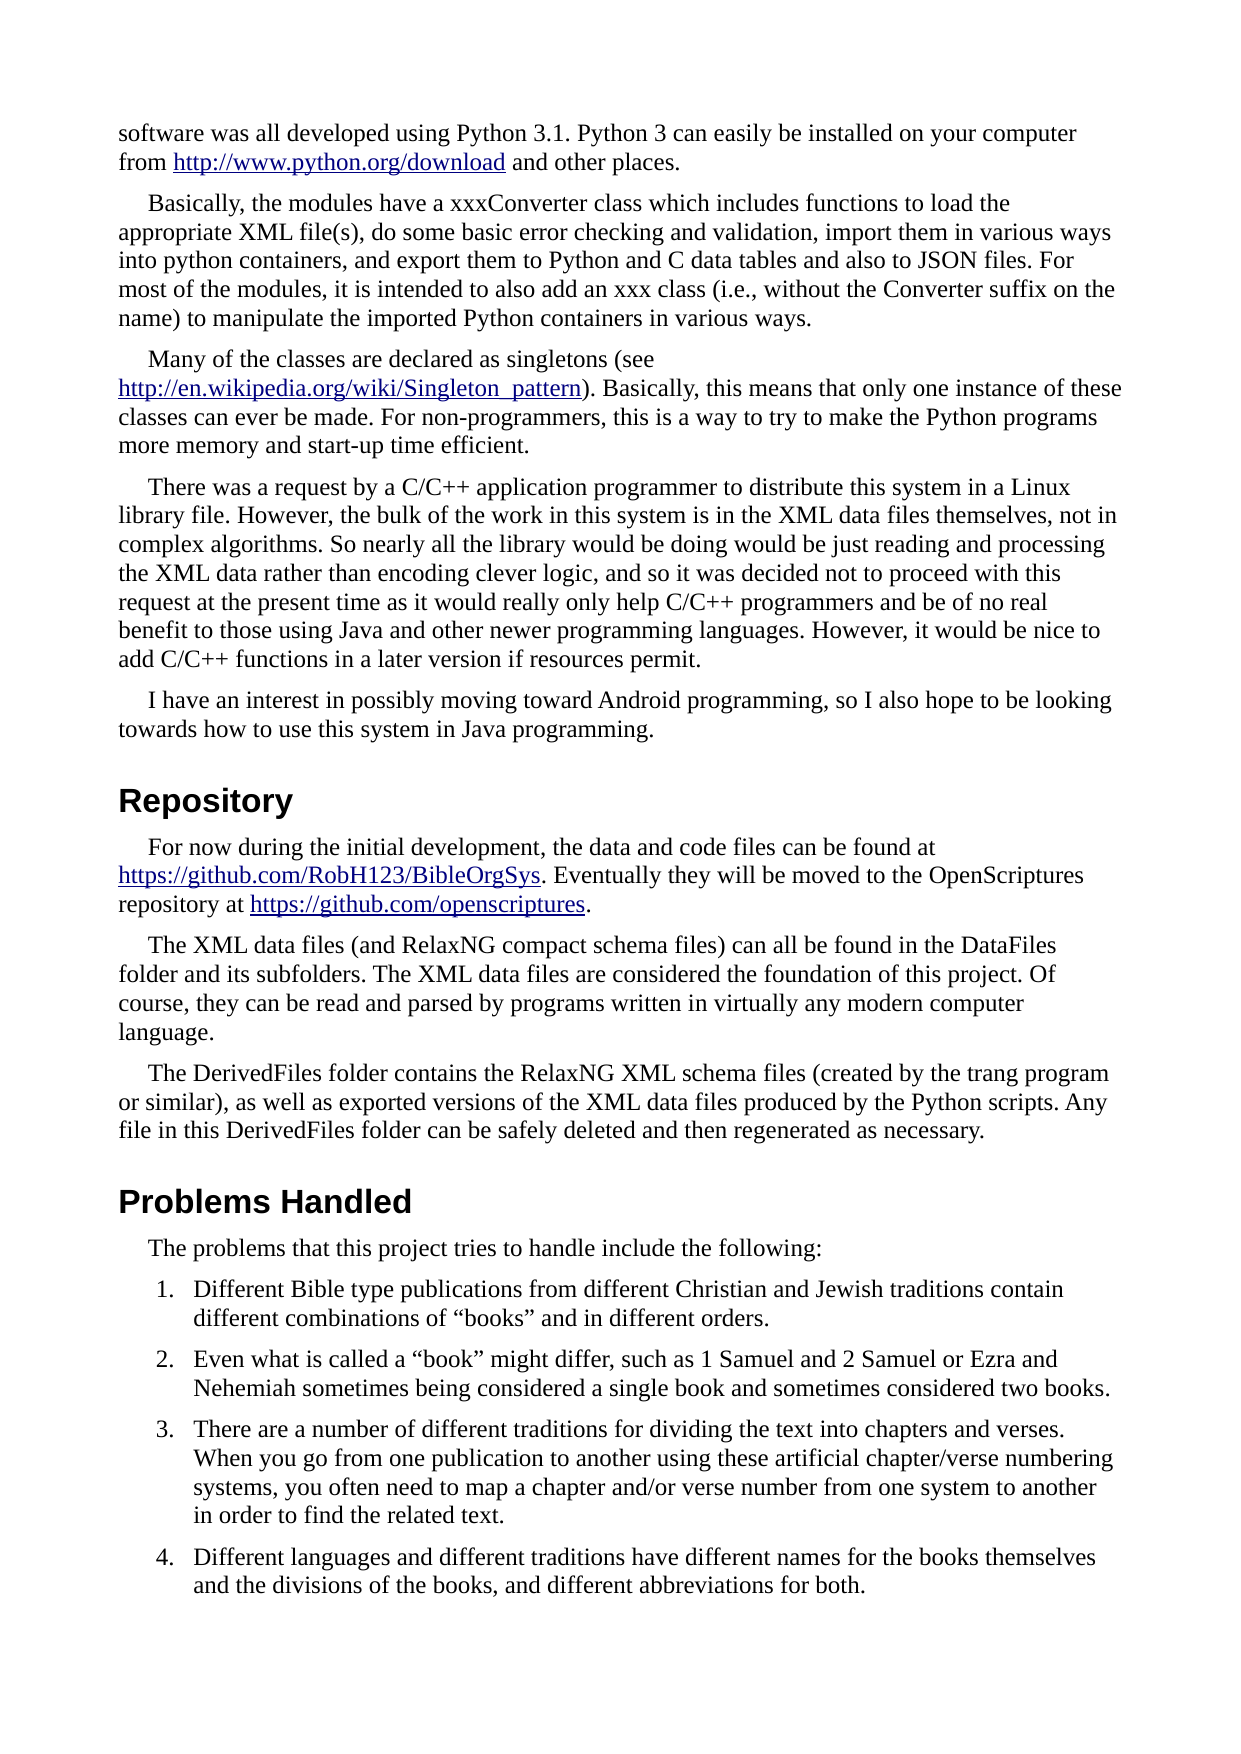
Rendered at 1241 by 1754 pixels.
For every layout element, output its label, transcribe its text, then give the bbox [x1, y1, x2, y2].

text Many of the classes are declared as singletons (see http://en.wikipedia.org/wiki/Singleton_pattern). Basically, this means that only one instance of these classes can ever be made. For non-programmers, this is a way to try to make the Python programs more memory and start-up time efficient. [118, 344, 1122, 459]
text Basically, the modules have a xxxConverter class which includes functions to load the appropriate XML file(s), do some basic error checking and validation, import them in various ways into python containers, and export them to Python and C data tables and also to JSON files. For most of the modules, it is intended to also add an xxx class (i.e., without the Converter suffix on the name) to manipulate the imported Python containers in various ways. [118, 188, 1122, 332]
list Different languages and different traditions have different names for the books themselves and the divisions of the books, and different abbreviations for both. [156, 1542, 1122, 1599]
text The problems that this project tries to handle include the following: [118, 1233, 1122, 1262]
list Even what is called a “book” might differ, such as 1 Samuel and 2 Samuel or Ezra and Nehemiah sometimes being considered a single book and sometimes considered two books. [156, 1344, 1122, 1402]
list Different Bible type publications from different Christian and Jewish traditions contain different combinations of “books” and in different orders. [156, 1274, 1122, 1332]
subtitle Problems Handled [118, 1182, 1122, 1220]
text The XML data files (and RelaxNG compact schema files) can all be found in the DataFiles folder and its subfolders. The XML data files are considered the foundation of this project. Of course, they can be read and parsed by programs written in virtually any modern computer language. [118, 931, 1122, 1046]
text The DerivedFiles folder contains the RelaxNG XML schema files (created by the trang program or similar), as well as exported versions of the XML data files produced by the Python scripts. Any file in this DerivedFiles folder can be safely deleted and then regenerated as necessary. [118, 1058, 1122, 1144]
subtitle Repository [118, 781, 1122, 819]
text software was all developed using Python 3.1. Python 3 can easily be installed on your computer from http://www.python.org/download and other places. [118, 118, 1122, 176]
list There are a number of different traditions for dividing the text into chapters and verses. When you go from one publication to another using these artificial chapter/verse numbering systems, you often need to map a chapter and/or verse number from one system to another in order to find the related text. [156, 1414, 1122, 1529]
text For now during the initial development, the data and code files can be found at https://github.com/RobH123/BibleOrgSys. Eventually they will be moved to the OpenScriptures repository at https://github.com/openscriptures. [118, 832, 1122, 918]
text I have an interest in possibly moving toward Android programming, so I also hope to be looking towards how to use this system in Java programming. [118, 686, 1122, 743]
text There was a request by a C/C++ application programmer to distribute this system in a Linux library file. However, the bulk of the work in this system is in the XML data files themselves, not in complex algorithms. So nearly all the library would be doing would be just reading and processing the XML data rather than encoding clever logic, and so it was decided not to proceed with this request at the present time as it would really only help C/C++ programmers and be of no real benefit to those using Java and other newer programming languages. However, it would be nice to add C/C++ functions in a later version if resources permit. [118, 472, 1122, 673]
